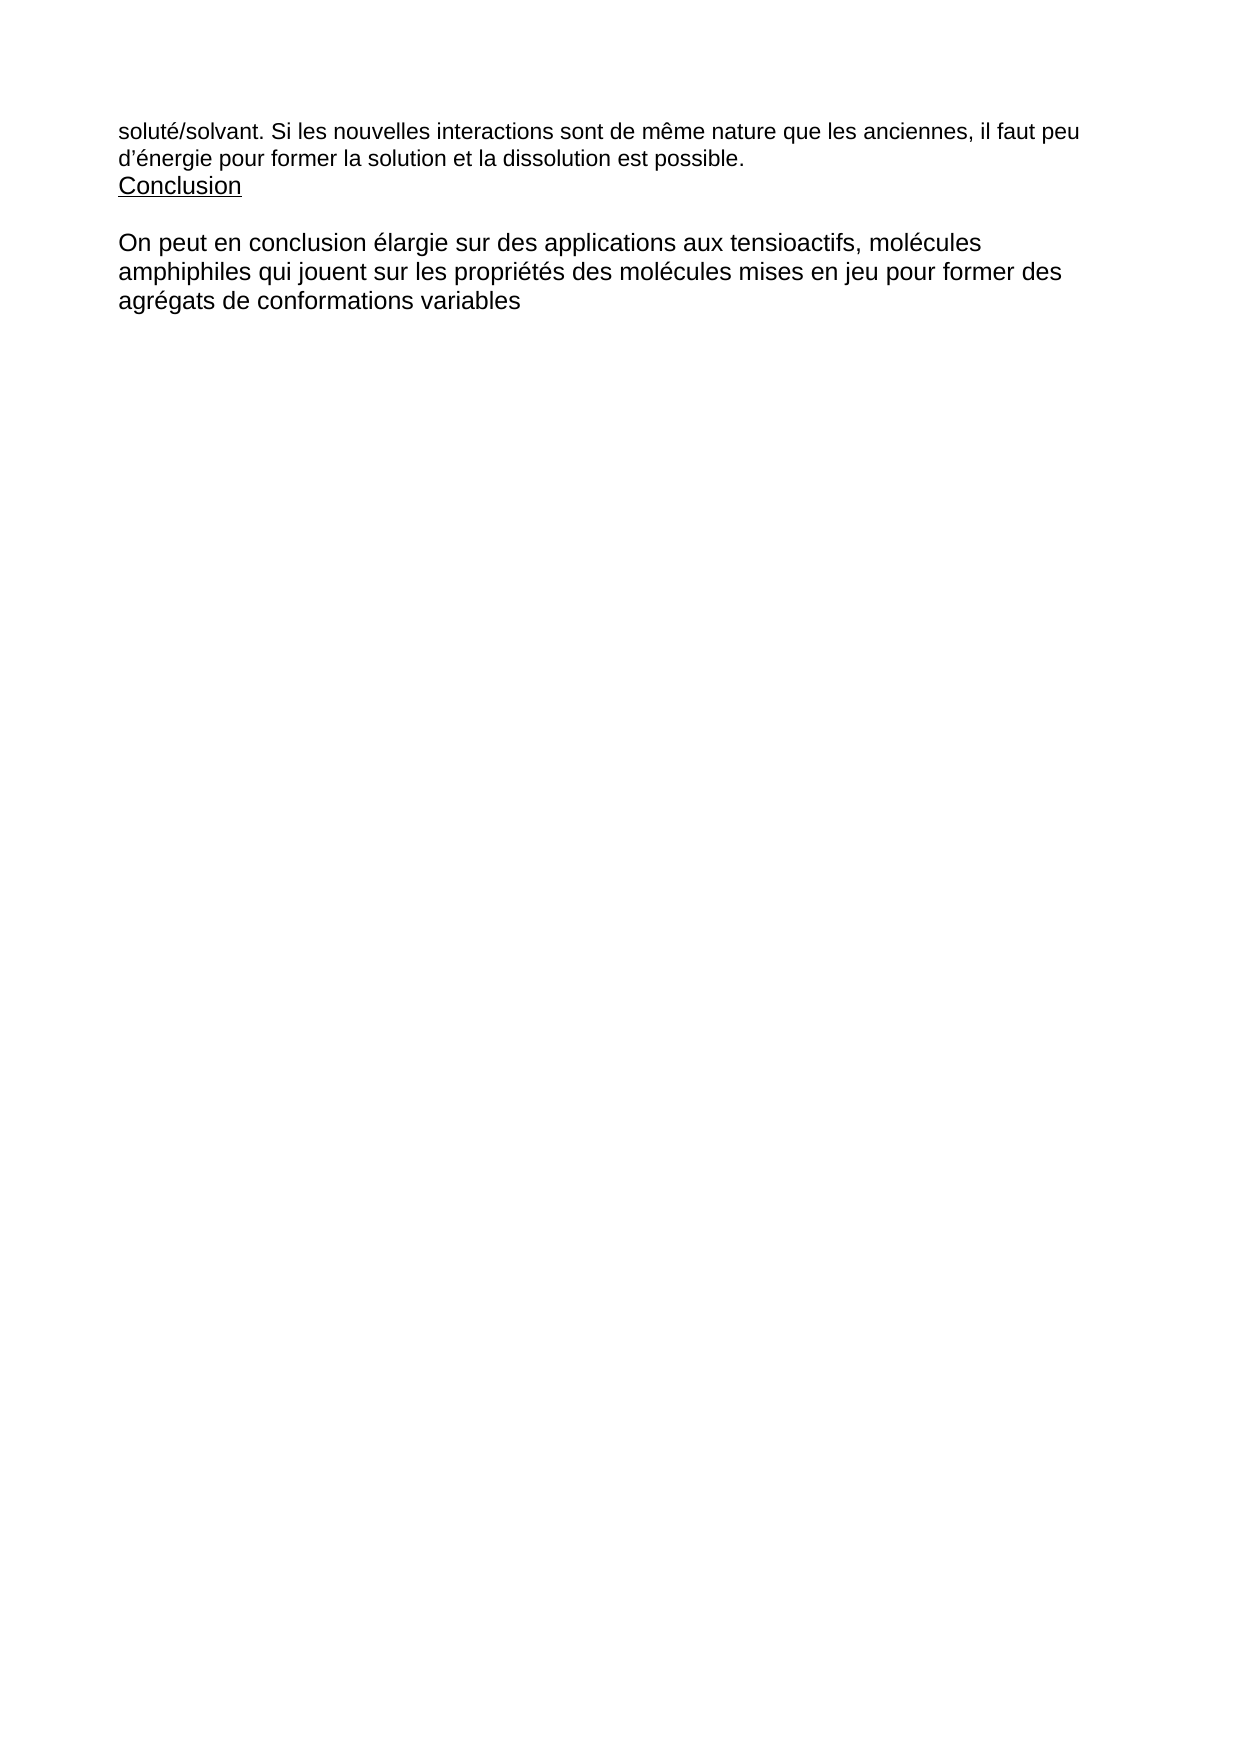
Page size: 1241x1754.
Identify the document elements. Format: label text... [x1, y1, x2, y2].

text soluté/solvant. Si les nouvelles interactions sont de même nature que les anciennes, il faut peu d’énergie pour former la solution et la dissolution est possible. [118, 118, 1122, 171]
text Conclusion [118, 171, 1122, 199]
text On peut en conclusion élargie sur des applications aux tensioactifs, molécules amphiphiles qui jouent sur les propriétés des molécules mises en jeu pour former des agrégats de conformations variables [118, 228, 1122, 314]
